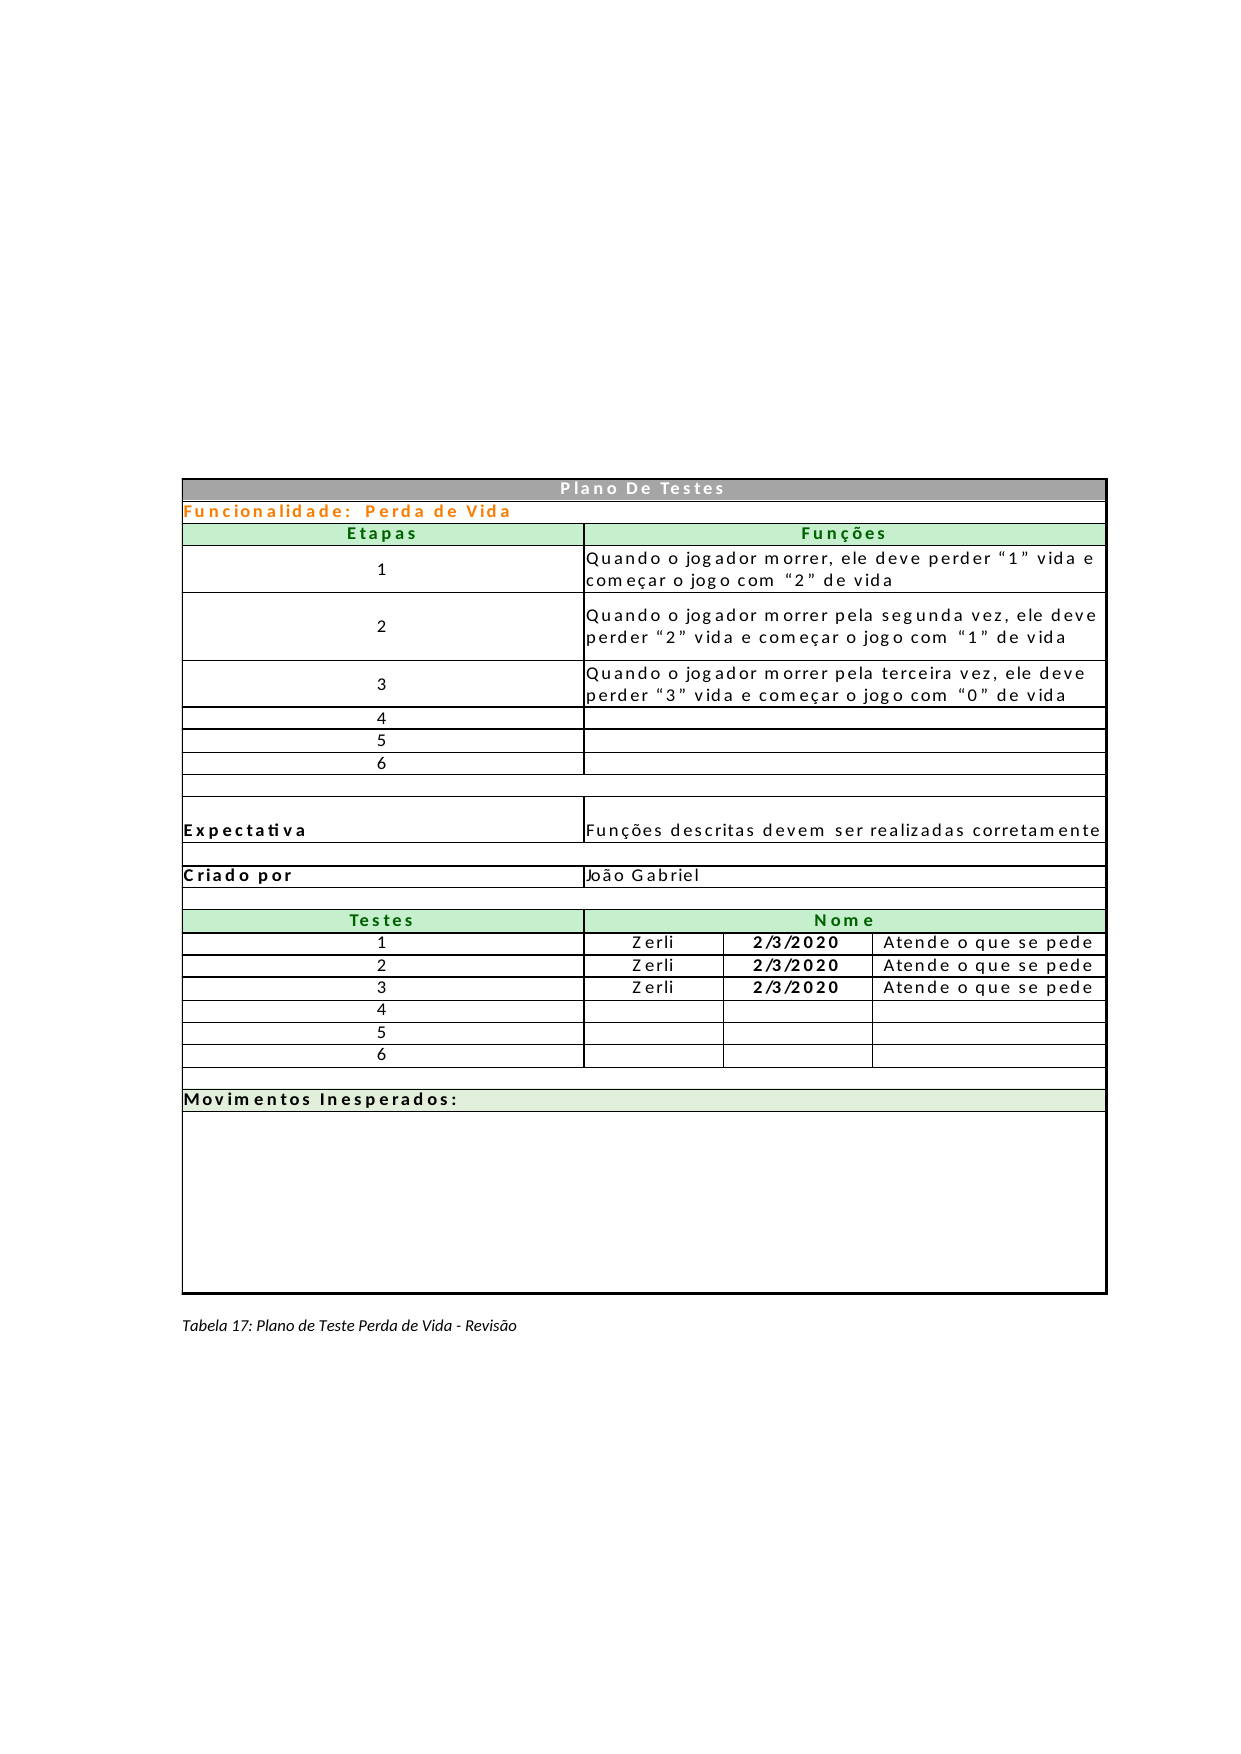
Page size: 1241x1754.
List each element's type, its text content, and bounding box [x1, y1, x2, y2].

text Tabela 17: Plano de Teste Perda de Vida - Revisão [182, 1316, 1117, 1336]
